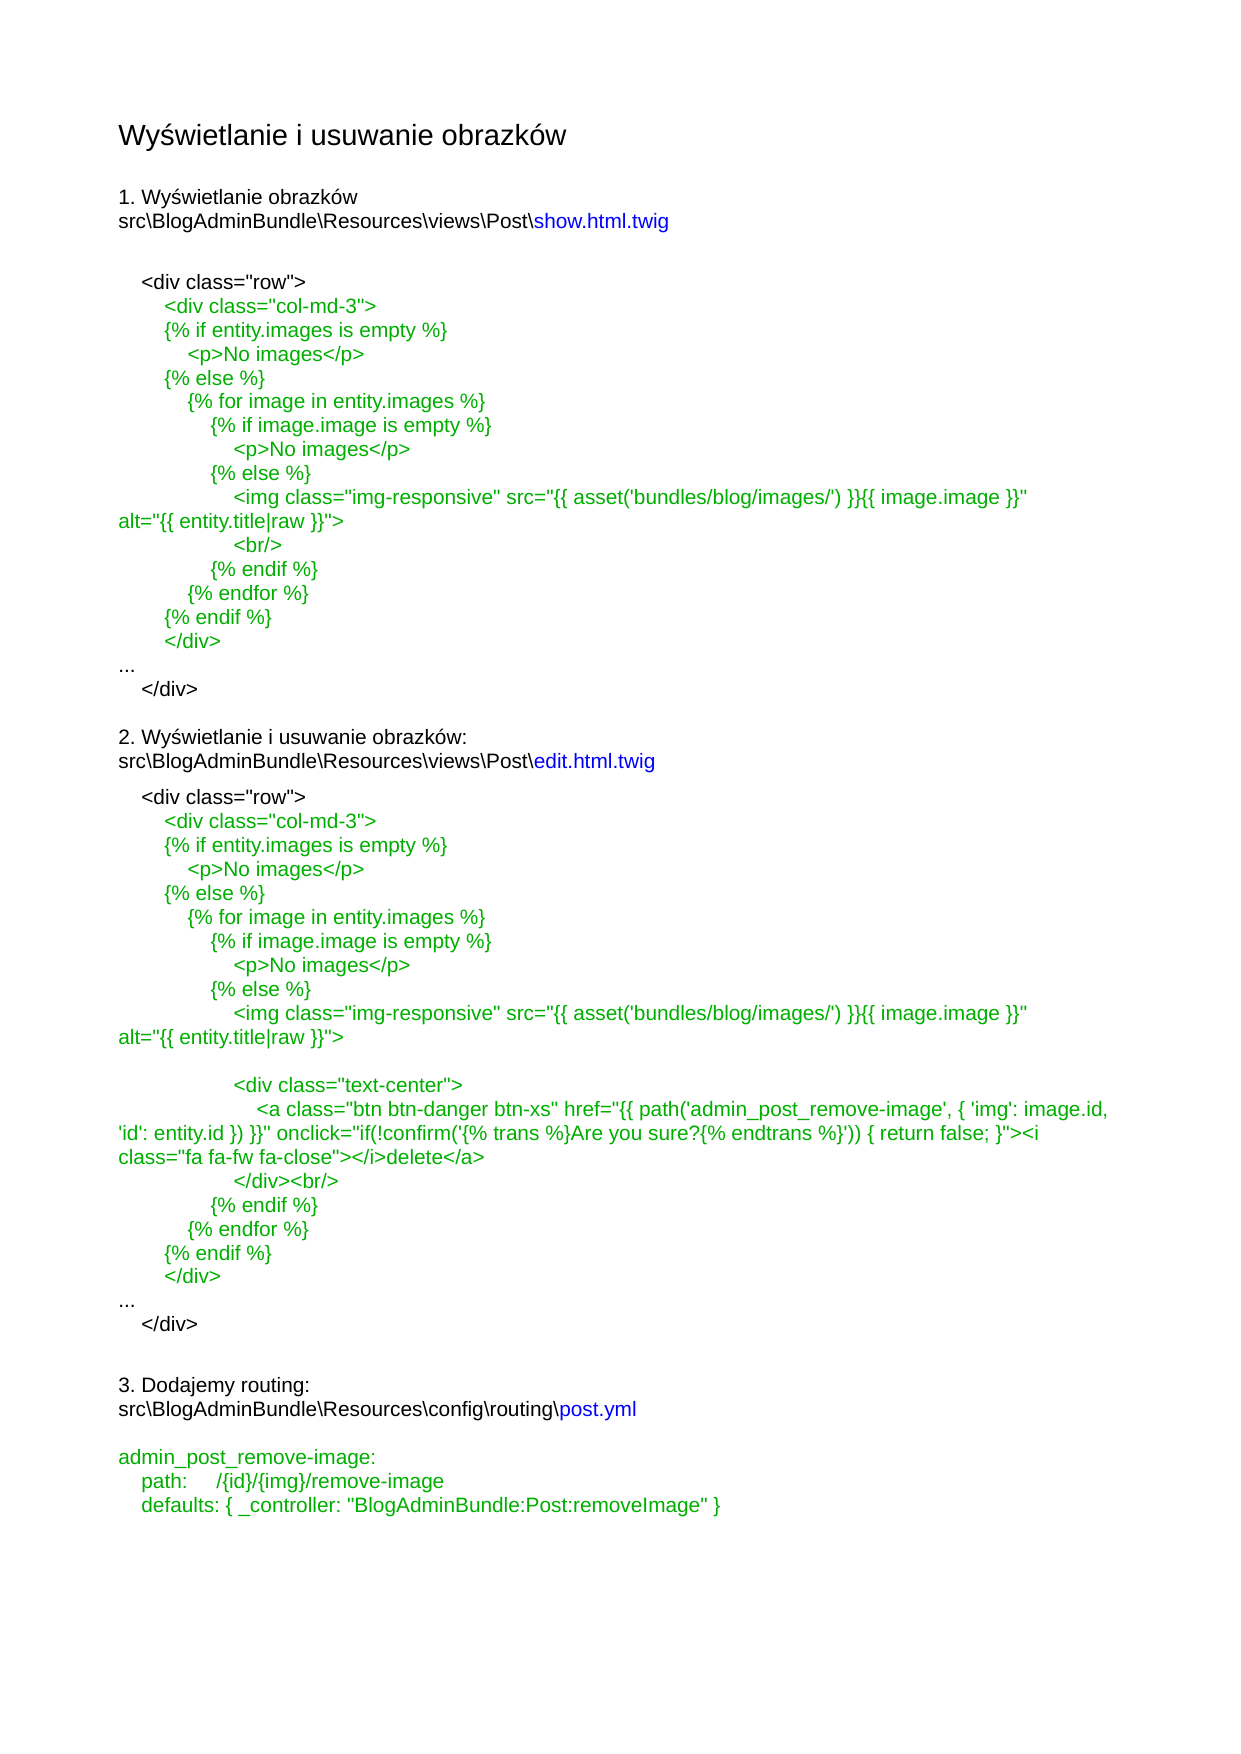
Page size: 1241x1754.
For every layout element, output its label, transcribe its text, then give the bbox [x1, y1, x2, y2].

text <div class="text-center"> [118, 1073, 1122, 1097]
text </div> [118, 1312, 1122, 1336]
text 1. Wyświetlanie obrazków [118, 185, 1122, 209]
text path: /{id}/{img}/remove-image [118, 1468, 1122, 1492]
text <br/> [118, 533, 1122, 557]
text {% if entity.images is empty %} [118, 317, 1122, 341]
text <p>No images</p> [118, 953, 1122, 977]
text admin_post_remove-image: [118, 1444, 1122, 1468]
text {% endif %} [118, 1192, 1122, 1216]
text {% if image.image is empty %} [118, 929, 1122, 953]
text 2. Wyświetlanie i usuwanie obrazków: [118, 725, 1122, 749]
text <p>No images</p> [118, 857, 1122, 881]
text </div> [118, 629, 1122, 653]
text <div class="row"> [118, 785, 1122, 809]
text <p>No images</p> [118, 341, 1122, 365]
text <img class="img-responsive" src="{{ asset('bundles/blog/images/') }}{{ image.image }}" alt="{{ entity.title|raw }}"> [118, 485, 1122, 533]
text src\BlogAdminBundle\Resources\views\Post\show.html.twig [118, 209, 1122, 233]
text Wyświetlanie i usuwanie obrazków [118, 118, 1122, 152]
text {% else %} [118, 461, 1122, 485]
text <div class="col-md-3"> [118, 293, 1122, 317]
text src\BlogAdminBundle\Resources\config\routing\post.yml [118, 1397, 1122, 1421]
text {% endfor %} [118, 1216, 1122, 1240]
text <div class="row"> [118, 269, 1122, 293]
text </div> [118, 677, 1122, 701]
text {% endif %} [118, 605, 1122, 629]
text {% else %} [118, 881, 1122, 905]
text <a class="btn btn-danger btn-xs" href="{{ path('admin_post_remove-image', { 'img': image.id, 'id': entity.id }) }}" onclick="if(!confirm('{% trans %}Are you sure?{% endtrans %}')) { return false; }"><i class="fa fa-fw fa-close"></i>delete</a> [118, 1097, 1122, 1168]
text {% endif %} [118, 557, 1122, 581]
text 3. Dodajemy routing: [118, 1373, 1122, 1397]
text <img class="img-responsive" src="{{ asset('bundles/blog/images/') }}{{ image.image }}" alt="{{ entity.title|raw }}"> [118, 1001, 1122, 1049]
text src\BlogAdminBundle\Resources\views\Post\edit.html.twig [118, 749, 1122, 773]
text ... [118, 1288, 1122, 1312]
text </div> [118, 1264, 1122, 1288]
text ... [118, 653, 1122, 677]
text <div class="col-md-3"> [118, 809, 1122, 833]
text defaults: { _controller: "BlogAdminBundle:Post:removeImage" } [118, 1492, 1122, 1516]
text </div><br/> [118, 1168, 1122, 1192]
text {% endfor %} [118, 581, 1122, 605]
text {% else %} [118, 365, 1122, 389]
text {% if image.image is empty %} [118, 413, 1122, 437]
text {% else %} [118, 977, 1122, 1001]
text {% for image in entity.images %} [118, 905, 1122, 929]
text {% endif %} [118, 1240, 1122, 1264]
text {% if entity.images is empty %} [118, 833, 1122, 857]
text <p>No images</p> [118, 437, 1122, 461]
text {% for image in entity.images %} [118, 389, 1122, 413]
